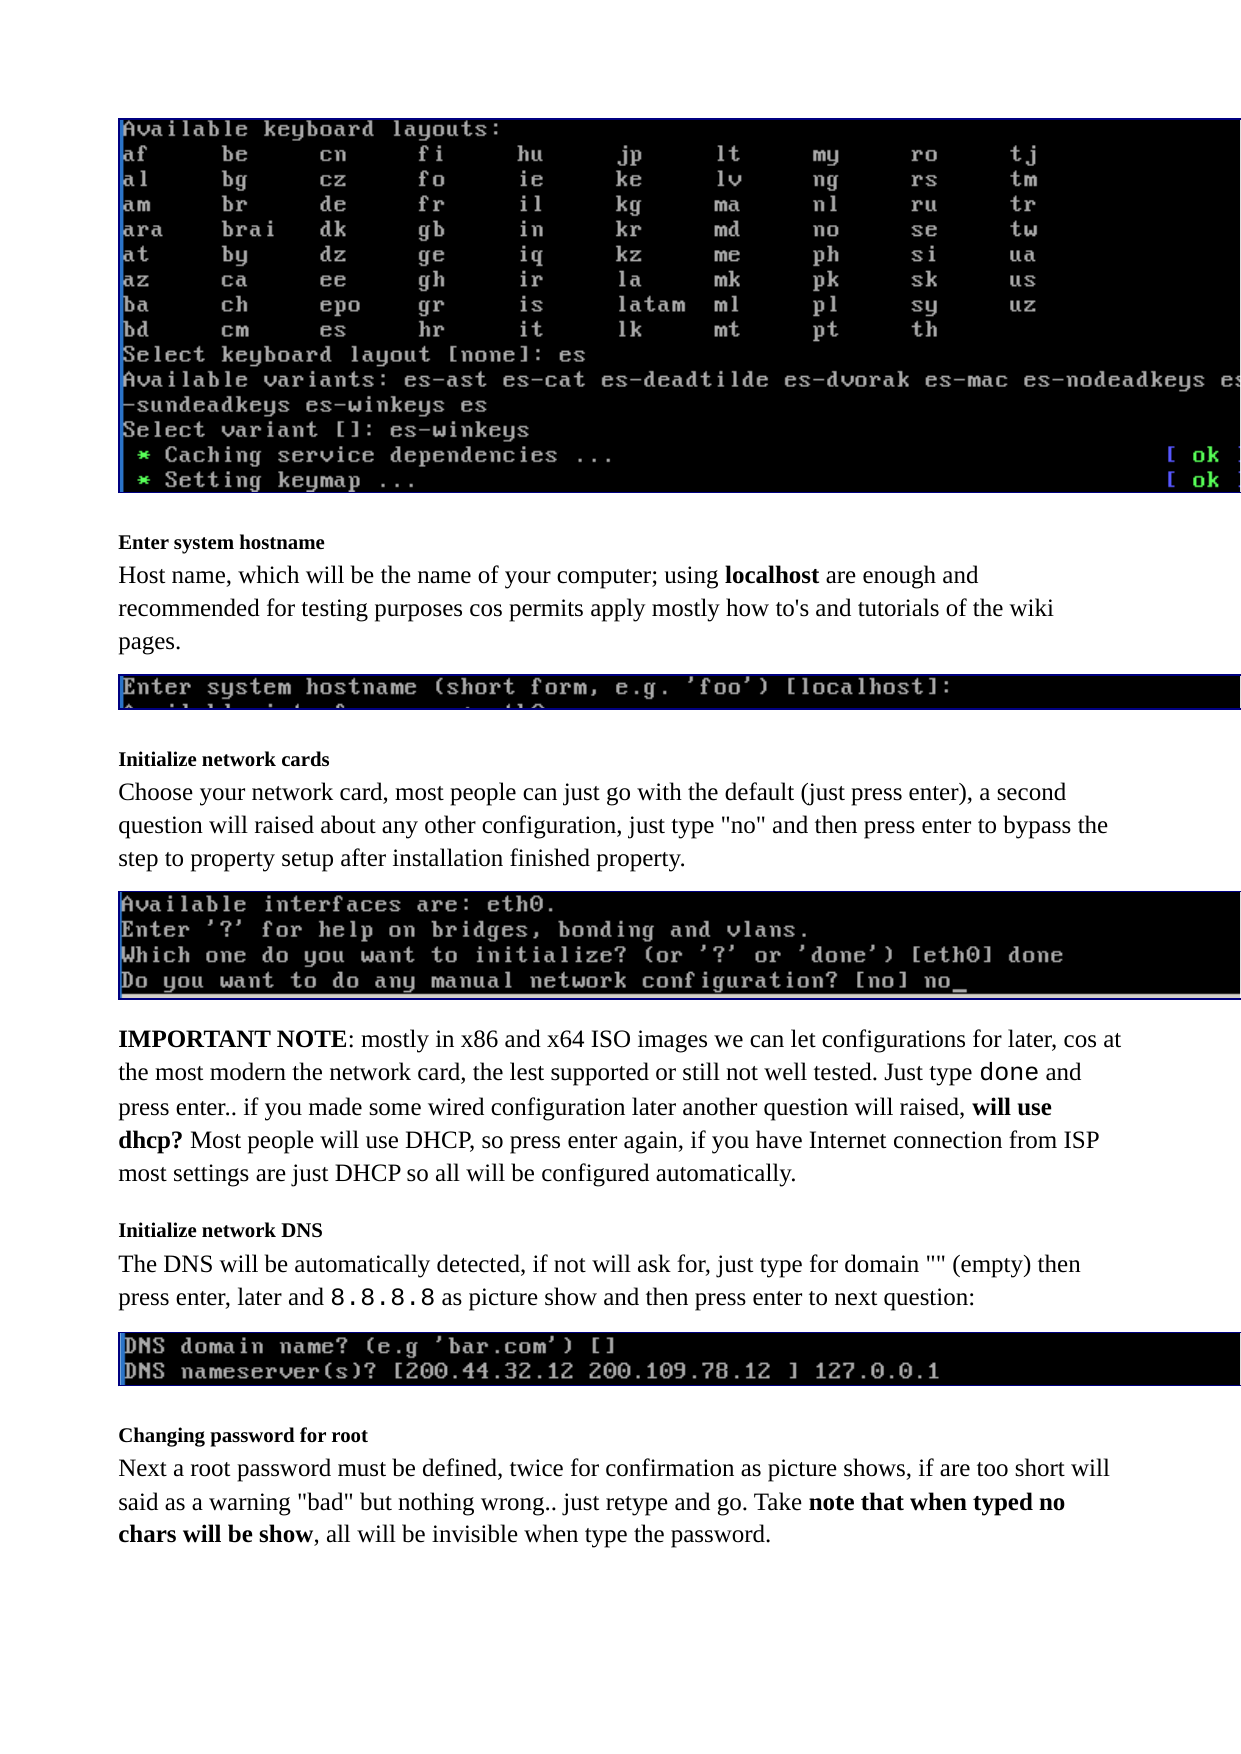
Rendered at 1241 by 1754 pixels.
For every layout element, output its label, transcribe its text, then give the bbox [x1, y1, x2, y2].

text The DNS will be automatically detected, if not will ask for, just type for domain "" (empty) then press enter, later and 8.8.8.8 as picture show and then press enter to next question: [118, 1249, 1122, 1313]
subtitle Initialize network DNS [118, 1218, 1122, 1242]
picture [120, 892, 1241, 998]
text Host name, which will be the name of your computer; using localhost are enough and recommended for testing purposes cos permits apply mostly how to's and tutorials of the wiki pages. [118, 560, 1122, 655]
text Choose your network card, most people can just go with the default (just press enter), a second question will raised about any other configuration, just type "no" and then press enter to bypass the step to property setup after installation finished property. [118, 777, 1122, 872]
picture [120, 1333, 1241, 1385]
text IMPORTANT NOTE: mostly in x86 and x64 ISO images we can let configurations for later, cos at the most modern the network card, the lest supported or still not well tested. Just type done and press enter.. if you made some wired configuration later another question will raised, will use dhcp? Most people will use DHCP, so press enter again, if you have Internet connection from ISP most settings are just DHCP so all will be configured automatically. [118, 1024, 1122, 1187]
text Next a root password must be defined, twice for confirmation as picture shows, if are too short will said as a warning "bad" but nothing wrong.. just retype and go. Take note that when typed no chars will be show, all will be invisible when type the password. [118, 1453, 1122, 1548]
subtitle Enter system hostname [118, 530, 1122, 554]
subtitle Changing password for root [118, 1423, 1122, 1447]
subtitle Initialize network cards [118, 747, 1122, 771]
picture [120, 676, 1241, 708]
picture [120, 120, 1241, 492]
